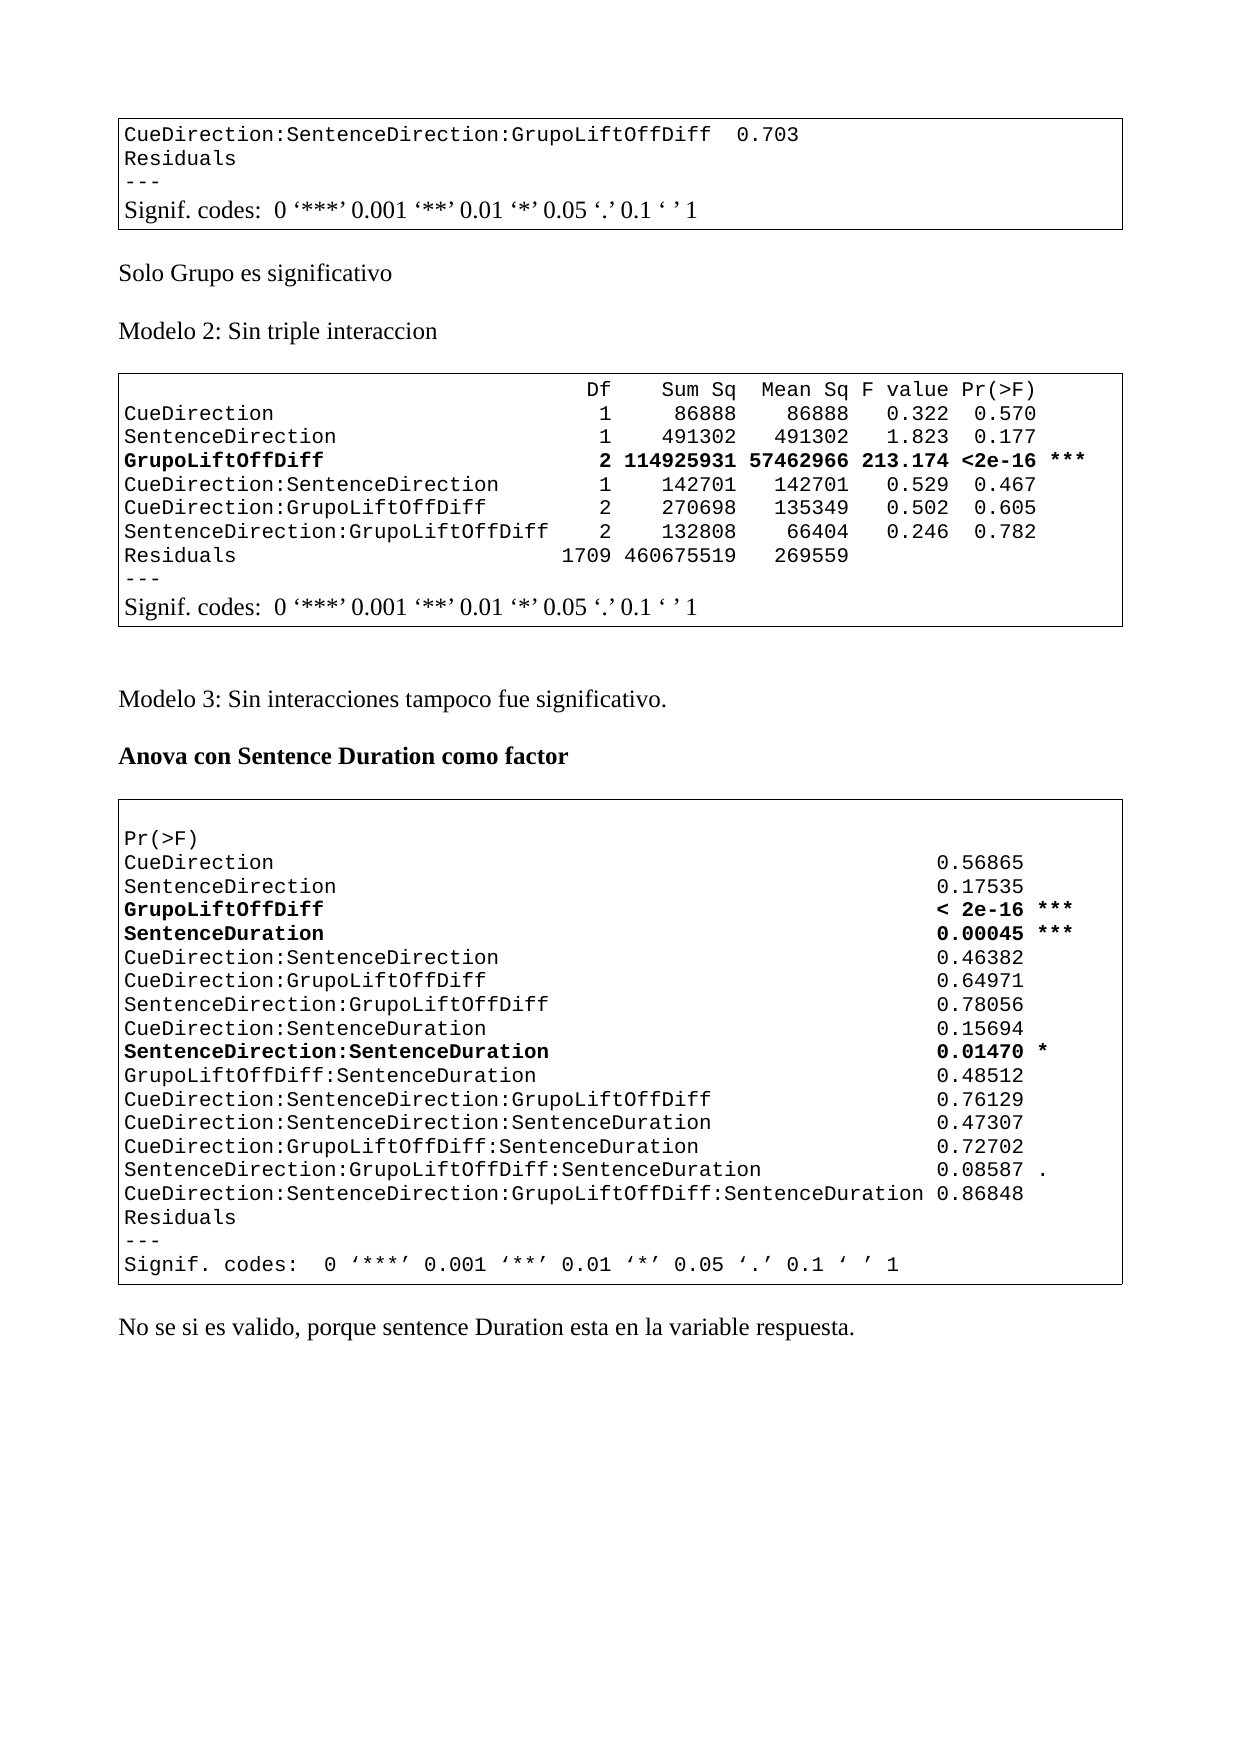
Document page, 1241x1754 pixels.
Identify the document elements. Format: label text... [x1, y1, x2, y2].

text Anova con Sentence Duration como factor [118, 741, 1122, 770]
text Modelo 3: Sin interacciones tampoco fue significativo. [118, 684, 1122, 713]
table_header Pr(>F) CueDirection 0.56865 SentenceDirection 0.17535 GrupoLiftOffDiff < 2e-16 *** SentenceDuration 0.00045 *** CueDirection:SentenceDirection 0.46382 CueDirection:GrupoLiftOffDiff 0.64971 SentenceDirection:GrupoLiftOffDiff 0.78056 CueDirection:SentenceDuration 0.15694 SentenceDirection:SentenceDuration 0.01470 * GrupoLiftOffDiff:SentenceDuration 0.48512 CueDirection:SentenceDirection:GrupoLiftOffDiff 0.76129 CueDirection:SentenceDirection:SentenceDuration 0.47307 CueDirection:GrupoLiftOffDiff:SentenceDuration 0.72702 SentenceDirection:GrupoLiftOffDiff:SentenceDuration 0.08587 . CueDirection:SentenceDirection:GrupoLiftOffDiff:SentenceDuration 0.86848 Residuals --- Signif. codes: 0 ‘***’ 0.001 ‘**’ 0.01 ‘*’ 0.05 ‘.’ 0.1 ‘ ’ 1 [119, 800, 1122, 1283]
text Solo Grupo es significativo [118, 258, 1122, 287]
text Modelo 2: Sin triple interaccion [118, 316, 1122, 344]
table_header CueDirection:SentenceDirection:GrupoLiftOffDiff 0.703 Residuals --- Signif. codes: 0 ‘***’ 0.001 ‘**’ 0.01 ‘*’ 0.05 ‘.’ 0.1 ‘ ’ 1 [119, 119, 1122, 229]
text No se si es valido, porque sentence Duration esta en la variable respuesta. [118, 1312, 1122, 1341]
table_header Df Sum Sq Mean Sq F value Pr(>F) CueDirection 1 86888 86888 0.322 0.570 SentenceDirection 1 491302 491302 1.823 0.177 GrupoLiftOffDiff 2 114925931 57462966 213.174 <2e-16 *** CueDirection:SentenceDirection 1 142701 142701 0.529 0.467 CueDirection:GrupoLiftOffDiff 2 270698 135349 0.502 0.605 SentenceDirection:GrupoLiftOffDiff 2 132808 66404 0.246 0.782 Residuals 1709 460675519 269559 --- Signif. codes: 0 ‘***’ 0.001 ‘**’ 0.01 ‘*’ 0.05 ‘.’ 0.1 ‘ ’ 1 [119, 374, 1122, 626]
